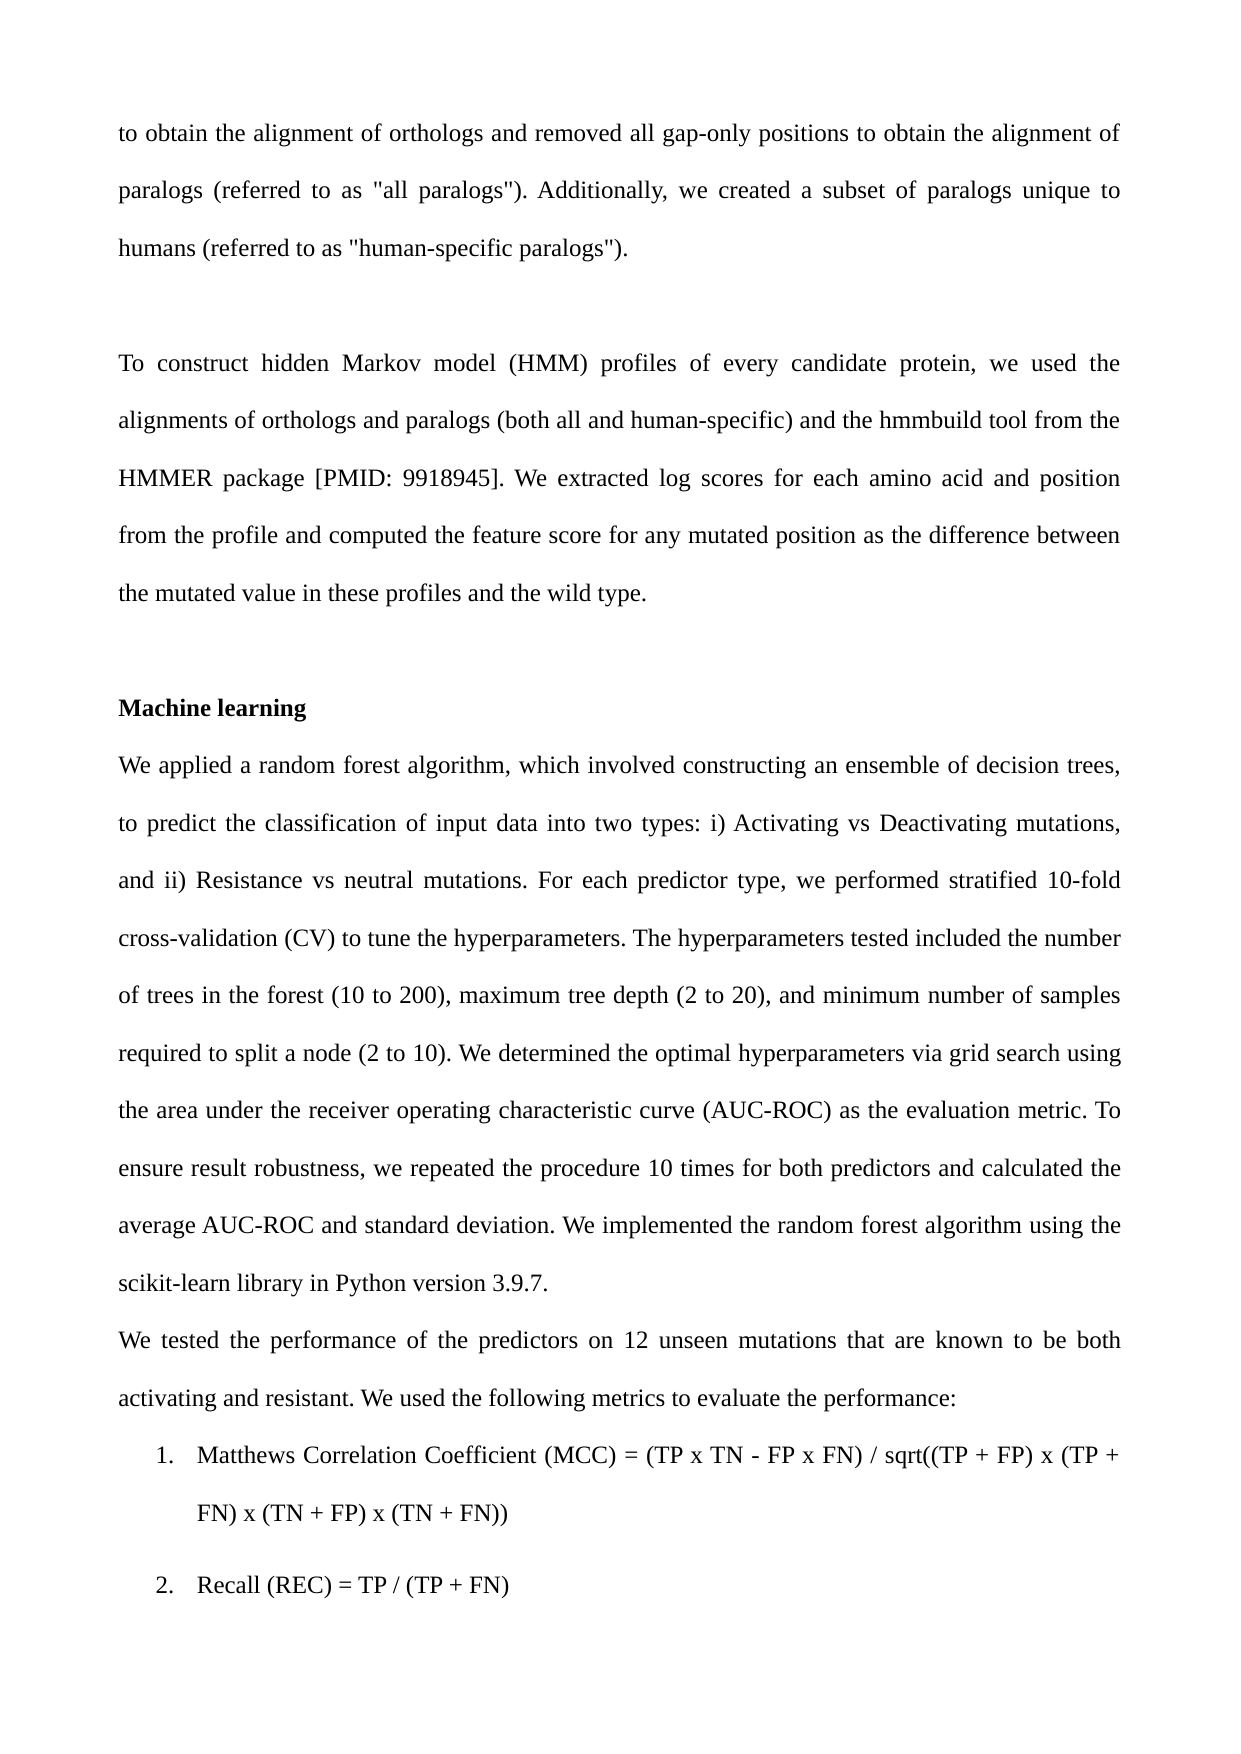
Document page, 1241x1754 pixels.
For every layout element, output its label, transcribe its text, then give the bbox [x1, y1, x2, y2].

list Matthews Correlation Coefficient (MCC) = (TP x TN - FP x FN) / sqrt((TP + FP) x (TP + FN) x (TN + FP) x (TN + FN)) [155, 1441, 1122, 1527]
text to obtain the alignment of orthologs and removed all gap-only positions to obtain the alignment of paralogs (referred to as "all paralogs"). Additionally, we created a subset of paralogs unique to humans (referred to as "human-specific paralogs"). [118, 118, 1122, 262]
text We tested the performance of the predictors on 12 unseen mutations that are known to be both activating and resistant. We used the following metrics to evaluate the performance: [118, 1326, 1122, 1412]
text To construct hidden Markov model (HMM) profiles of every candidate protein, we used the alignments of orthologs and paralogs (both all and human-specific) and the hmmbuild tool from the HMMER package [PMID: 9918945]. We extracted log scores for each amino acid and position from the profile and computed the feature score for any mutated position as the difference between the mutated value in these profiles and the wild type. [118, 348, 1122, 607]
text Machine learning [118, 693, 1122, 722]
list Recall (REC) = TP / (TP + FN) [155, 1570, 1122, 1599]
text We applied a random forest algorithm, which involved constructing an ensemble of decision trees, to predict the classification of input data into two types: i) Activating vs Deactivating mutations, and ii) Resistance vs neutral mutations. For each predictor type, we performed stratified 10-fold cross-validation (CV) to tune the hyperparameters. The hyperparameters tested included the number of trees in the forest (10 to 200), maximum tree depth (2 to 20), and minimum number of samples required to split a node (2 to 10). We determined the optimal hyperparameters via grid search using the area under the receiver operating characteristic curve (AUC-ROC) as the evaluation metric. To ensure result robustness, we repeated the procedure 10 times for both predictors and calculated the average AUC-ROC and standard deviation. We implemented the random forest algorithm using the scikit-learn library in Python version 3.9.7. [118, 751, 1122, 1297]
